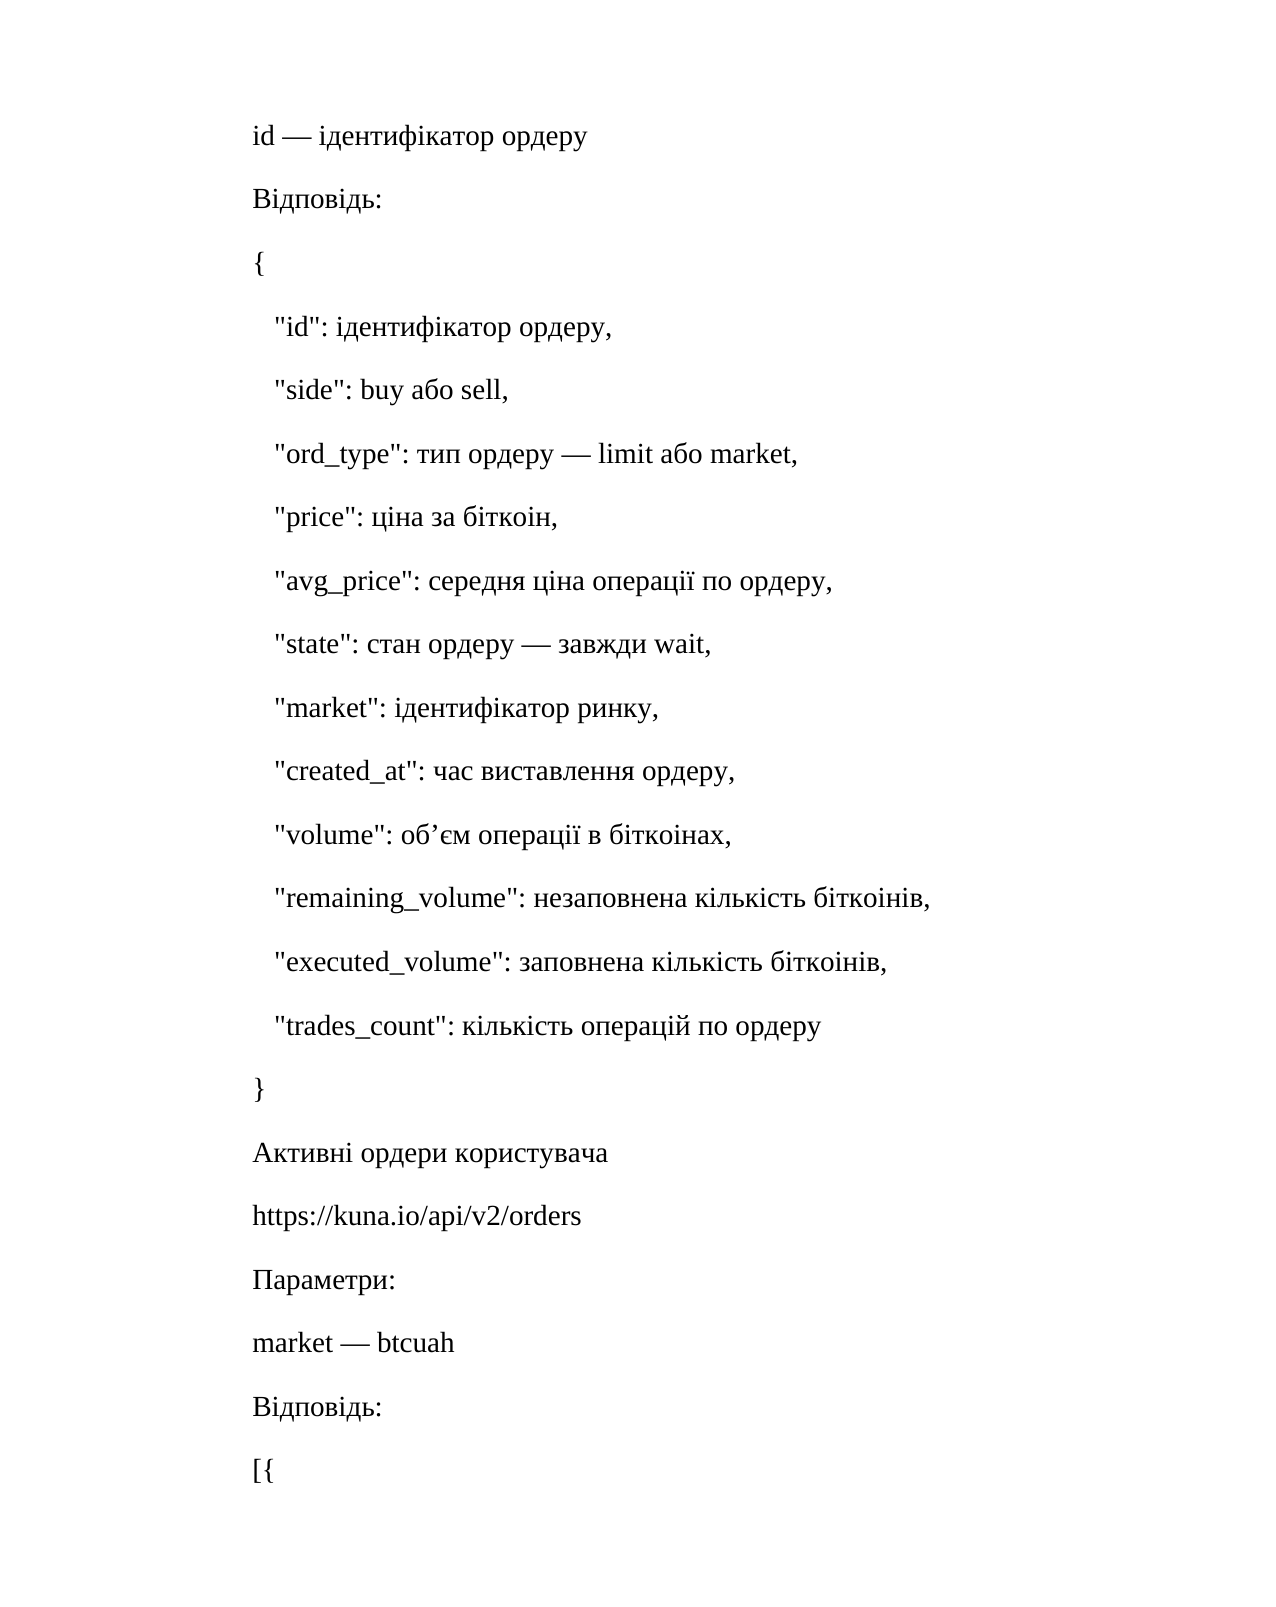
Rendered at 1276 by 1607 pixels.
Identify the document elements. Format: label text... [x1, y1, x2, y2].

text "id": ідентифікатор ордеру, [177, 309, 1187, 342]
text Параметри: [177, 1262, 1187, 1295]
text Активні ордери користувача [177, 1135, 1187, 1168]
text "created_at": час виставлення ордеру, [177, 753, 1187, 787]
text } [177, 1071, 1187, 1105]
text "avg_price": середня ціна операції по ордеру, [177, 563, 1187, 596]
text "side": buy або sell, [177, 372, 1187, 406]
text market — btcuah [177, 1325, 1187, 1359]
text { [177, 245, 1187, 279]
text "remaining_volume": незаповнена кількість біткоінів, [177, 881, 1187, 914]
text "trades_count": кількість операцій по ордеру [177, 1008, 1187, 1041]
text "executed_volume": заповнена кількість біткоінів, [177, 944, 1187, 978]
text "state": стан ордеру — завжди wait, [177, 626, 1187, 660]
text "ord_type": тип ордеру — limit або market, [177, 436, 1187, 469]
text "market": ідентифікатор ринку, [177, 690, 1187, 723]
text Відповідь: [177, 1389, 1187, 1422]
text https://kuna.io/api/v2/orders [177, 1198, 1187, 1232]
text "price": ціна за біткоін, [177, 499, 1187, 533]
text [{ [177, 1452, 1187, 1486]
text id — ідентифікатор ордеру [177, 118, 1187, 152]
text Відповідь: [177, 182, 1187, 215]
text "volume": об’єм операції в біткоінах, [177, 817, 1187, 851]
